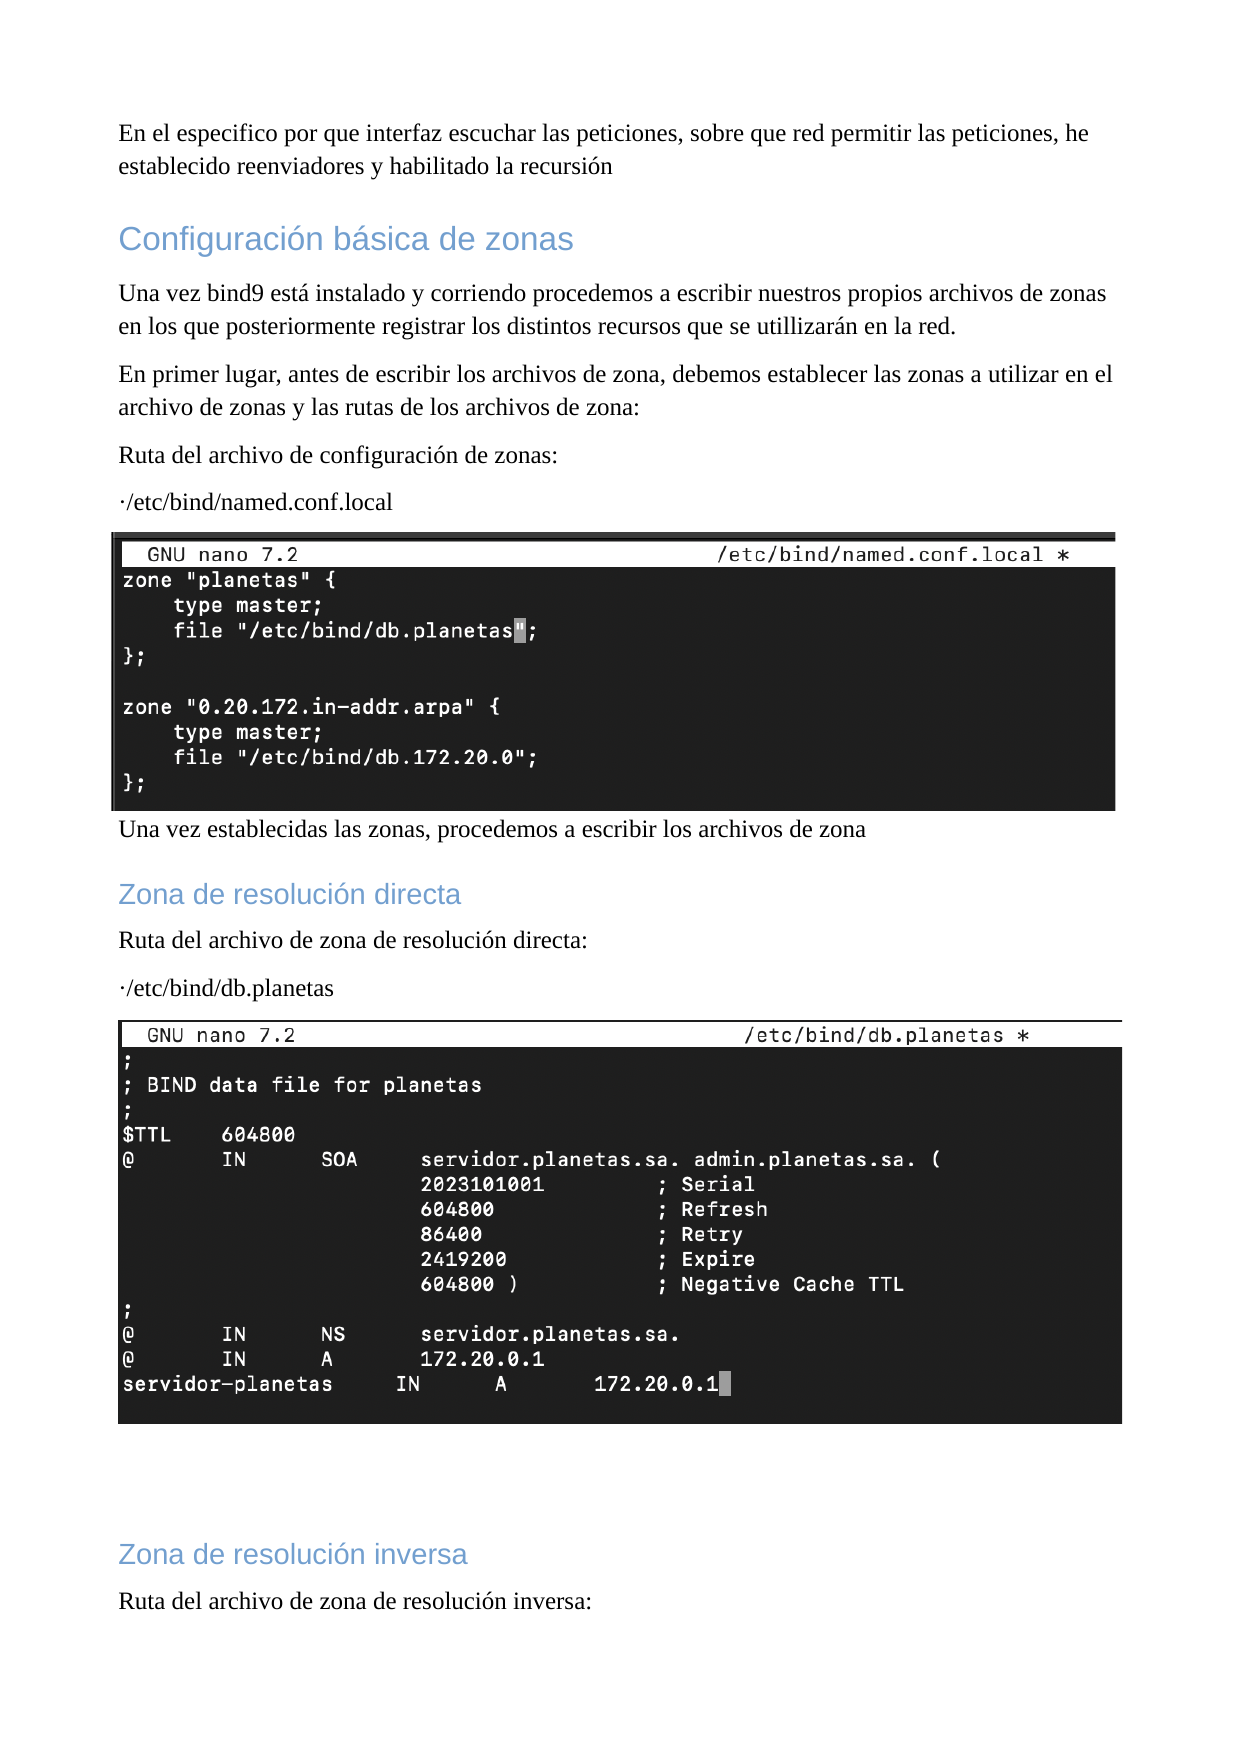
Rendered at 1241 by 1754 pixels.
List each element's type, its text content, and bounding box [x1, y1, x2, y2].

text En el especifico por que interfaz escuchar las peticiones, sobre que red permitir las peticiones, he establecido reenviadores y habilitado la recursión [118, 118, 1122, 180]
text ·/etc/bind/named.conf.local [118, 487, 1122, 516]
text Una vez establecidas las zonas, procedemos a escribir los archivos de zona [118, 535, 1122, 843]
picture [118, 1020, 1123, 1424]
subtitle Configuración básica de zonas [118, 219, 1122, 258]
text Ruta del archivo de zona de resolución inversa: [118, 1586, 1122, 1614]
text ·/etc/bind/db.planetas [118, 973, 1122, 1002]
picture [111, 532, 1116, 811]
text Una vez bind9 está instalado y corriendo procedemos a escribir nuestros propios archivos de zonas en los que posteriormente registrar los distintos recursos que se utillizarán en la red. [118, 278, 1122, 340]
subtitle Zona de resolución inversa [118, 1537, 1122, 1571]
subtitle Zona de resolución directa [118, 877, 1122, 911]
text Ruta del archivo de zona de resolución directa: [118, 925, 1122, 954]
text En primer lugar, antes de escribir los archivos de zona, debemos establecer las zonas a utilizar en el archivo de zonas y las rutas de los archivos de zona: [118, 359, 1122, 421]
text Ruta del archivo de configuración de zonas: [118, 440, 1122, 468]
